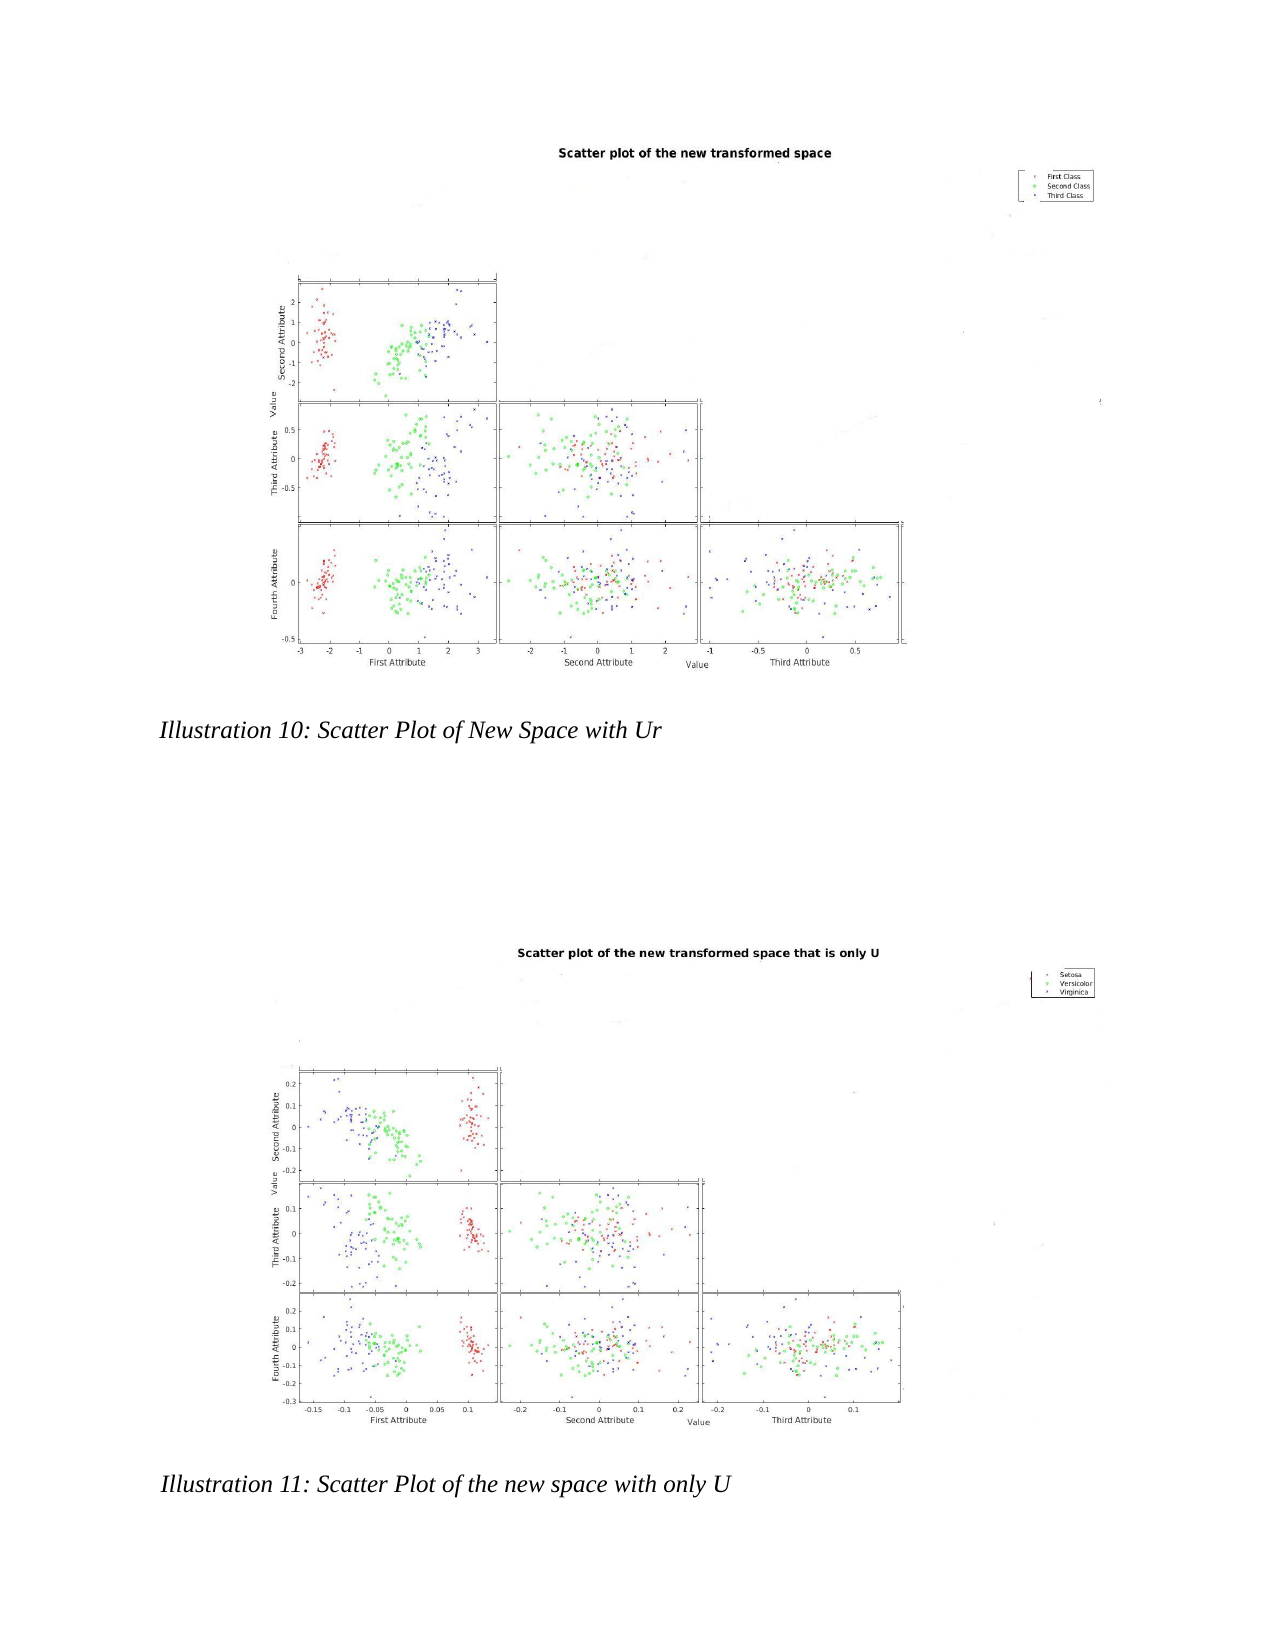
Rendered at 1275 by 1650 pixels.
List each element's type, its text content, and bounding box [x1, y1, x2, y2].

text Illustration 11: Scatter Plot of the new space with only U [160, 1464, 1199, 1497]
text Illustration 10: Scatter Plot of New Space with Ur [159, 119, 1267, 744]
picture [160, 921, 1199, 1464]
picture [159, 118, 1198, 710]
